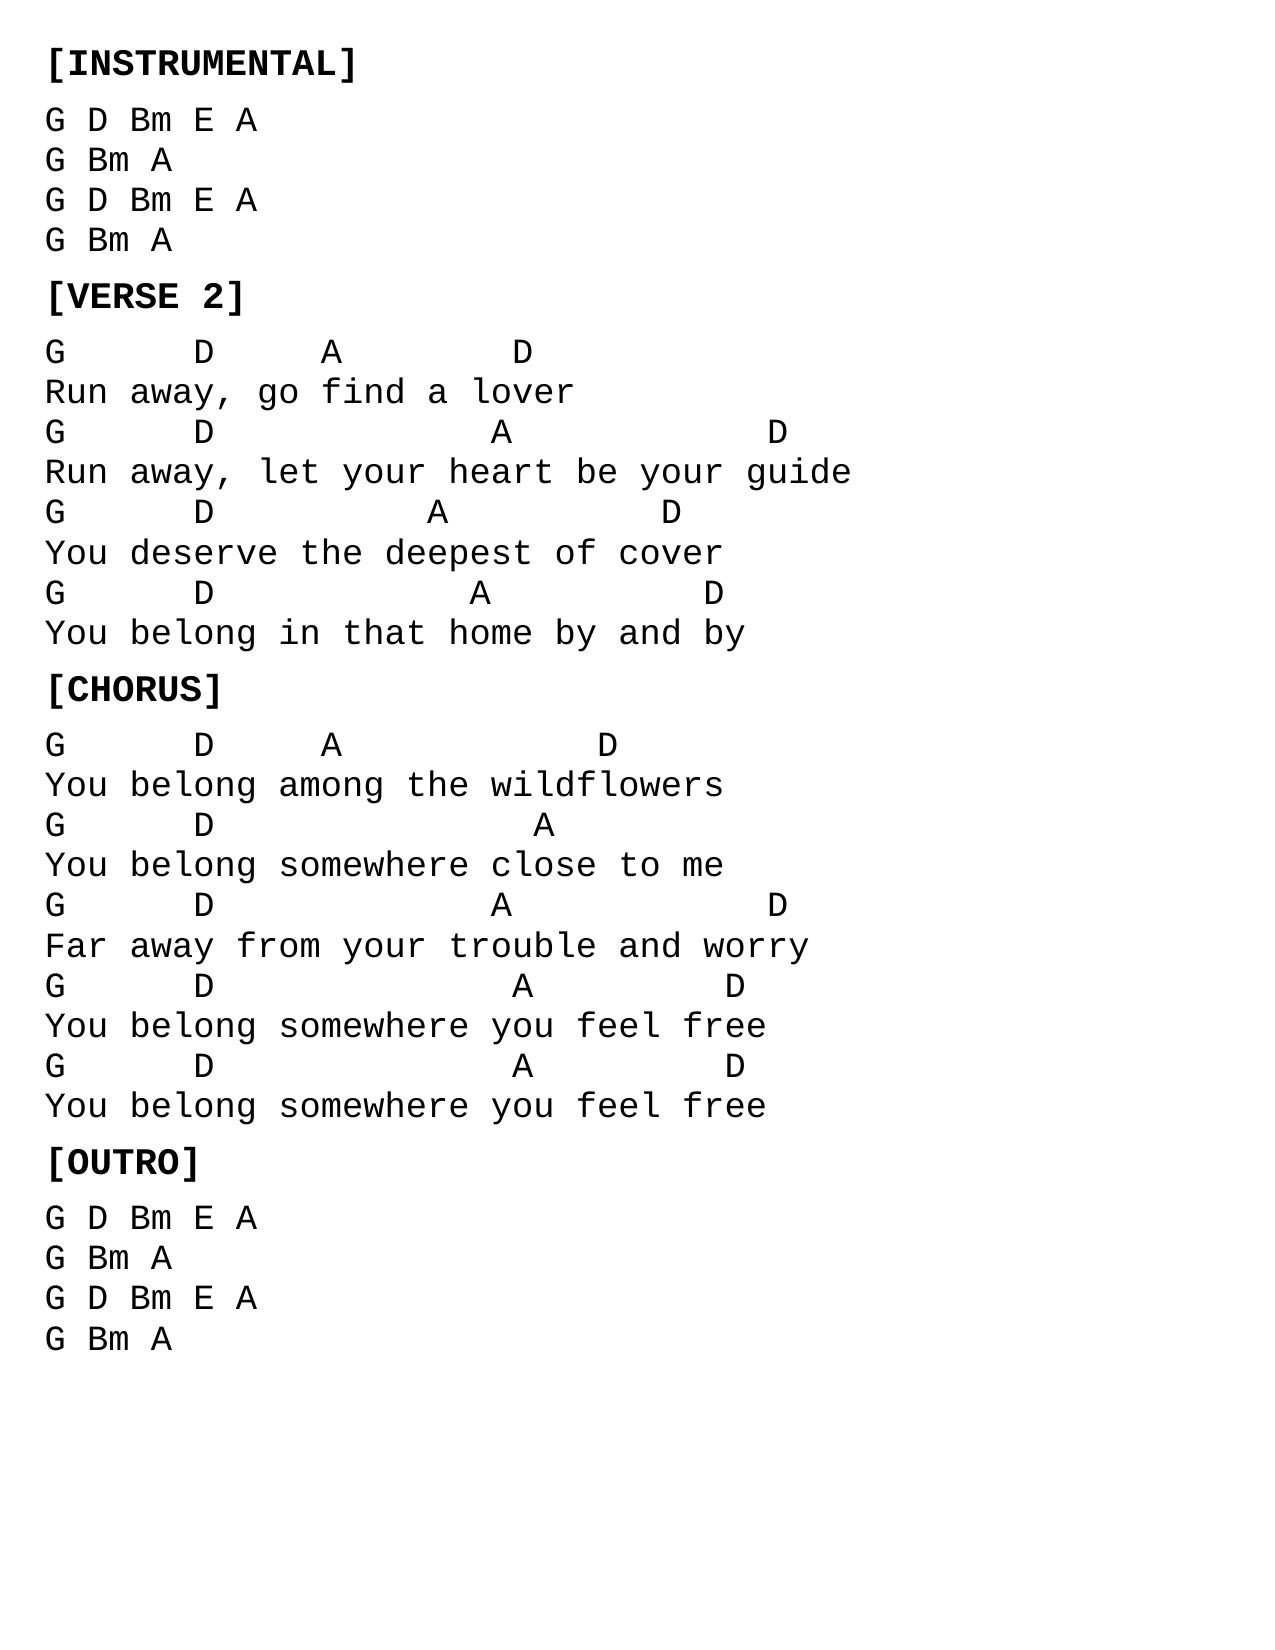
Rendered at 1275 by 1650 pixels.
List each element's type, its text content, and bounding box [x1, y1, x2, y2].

text You belong in that home by and by [44, 615, 1231, 655]
text G D A D [44, 887, 1231, 927]
text G Bm A [44, 222, 1231, 262]
text Run away, go find a lover [44, 374, 1231, 414]
text G D A [44, 807, 1231, 847]
text Far away from your trouble and worry [44, 927, 1231, 968]
text G D A D [44, 494, 1231, 534]
text G D Bm E A [44, 102, 1231, 142]
text You deserve the deepest of cover [44, 534, 1231, 575]
subtitle [VERSE 2] [44, 277, 1231, 319]
subtitle [INSTRUMENTAL] [44, 44, 1231, 87]
text G D A D [44, 334, 1231, 374]
text G D Bm E A [44, 182, 1231, 222]
subtitle [OUTRO] [44, 1143, 1231, 1185]
text G D A D [44, 1048, 1231, 1088]
text G D Bm E A [44, 1280, 1231, 1320]
text G D A D [44, 968, 1231, 1008]
text G D A D [44, 414, 1231, 454]
text You belong somewhere you feel free [44, 1008, 1231, 1048]
text You belong among the wildflowers [44, 767, 1231, 807]
text G D A D [44, 727, 1231, 767]
text You belong somewhere close to me [44, 847, 1231, 887]
text G Bm A [44, 142, 1231, 182]
text G Bm A [44, 1320, 1231, 1361]
text You belong somewhere you feel free [44, 1088, 1231, 1128]
text Run away, let your heart be your guide [44, 454, 1231, 494]
text G D Bm E A [44, 1200, 1231, 1240]
text G D A D [44, 575, 1231, 615]
subtitle [CHORUS] [44, 670, 1231, 712]
text G Bm A [44, 1240, 1231, 1280]
